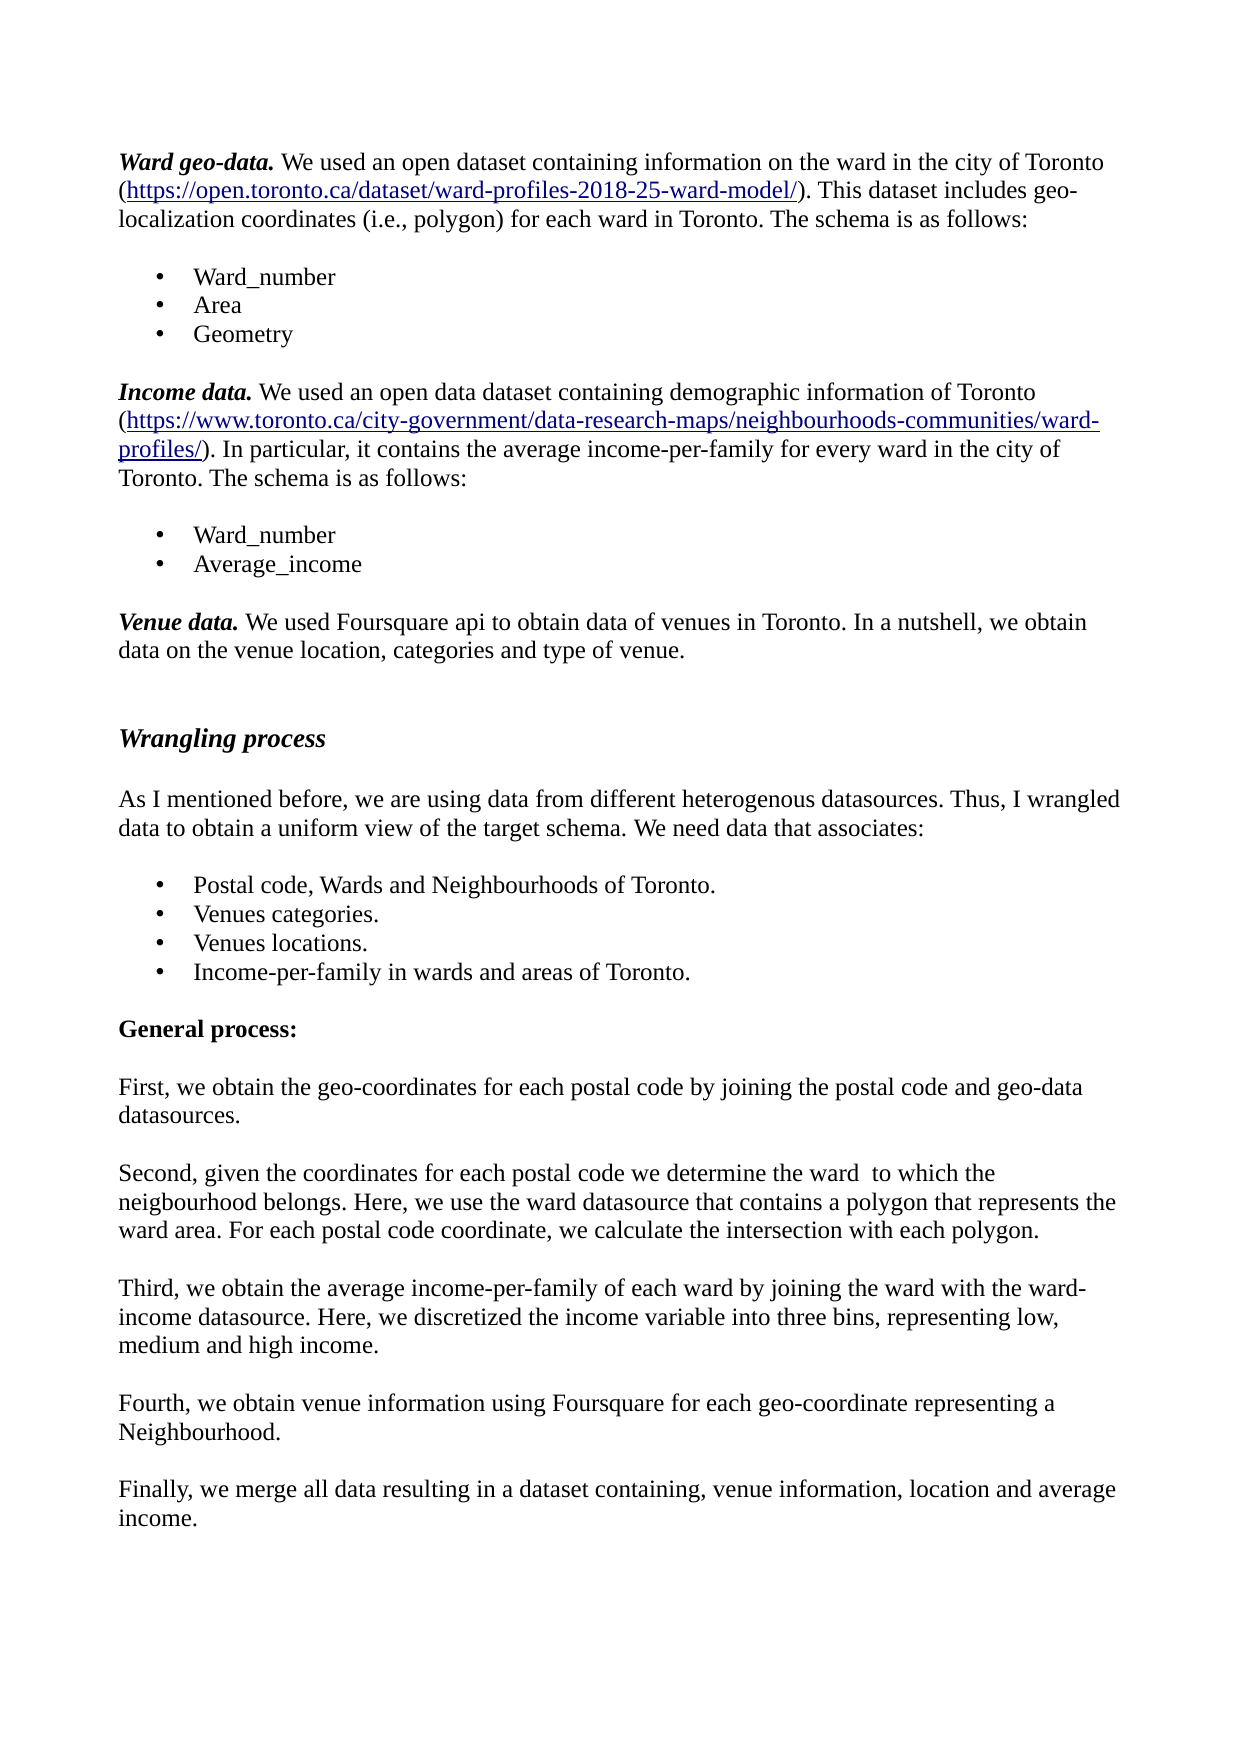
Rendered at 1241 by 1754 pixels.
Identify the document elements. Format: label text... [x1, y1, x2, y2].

list Area [156, 291, 1122, 319]
text Third, we obtain the average income-per-family of each ward by joining the ward with the ward-income datasource. Here, we discretized the income variable into three bins, representing low, medium and high income. [118, 1273, 1122, 1359]
text Ward geo-data. We used an open dataset containing information on the ward in the city of Toronto (https://open.toronto.ca/dataset/ward-profiles-2018-25-ward-model/). This dataset includes geo-localization coordinates (i.e., polygon) for each ward in Toronto. The schema is as follows: [118, 147, 1122, 233]
text Venue data. We used Foursquare api to obtain data of venues in Toronto. In a nutshell, we obtain data on the venue location, categories and type of venue. [118, 607, 1122, 664]
text Wrangling process [118, 722, 1122, 753]
text Income data. We used an open data dataset containing demographic information of Toronto (https://www.toronto.ca/city-government/data-research-maps/neighbourhoods-communities/ward-profiles/). In particular, it contains the average income-per-family for every ward in the city of Toronto. The schema is as follows: [118, 377, 1122, 492]
list Income-per-family in wards and areas of Toronto. [156, 957, 1122, 985]
list Geometry [156, 319, 1122, 348]
list Average_income [156, 549, 1122, 578]
text As I mentioned before, we are using data from different heterogenous datasources. Thus, I wrangled data to obtain a uniform view of the target schema. We need data that associates: [118, 784, 1122, 842]
text First, we obtain the geo-coordinates for each postal code by joining the postal code and geo-data datasources. [118, 1072, 1122, 1129]
list Postal code, Wards and Neighbourhoods of Toronto. [156, 870, 1122, 899]
text Second, given the coordinates for each postal code we determine the ward to which the neigbourhood belongs. Here, we use the ward datasource that contains a polygon that represents the ward area. For each postal code coordinate, we calculate the intersection with each polygon. [118, 1158, 1122, 1244]
list Ward_number [156, 521, 1122, 549]
text General process: [118, 1014, 1122, 1043]
text Fourth, we obtain venue information using Foursquare for each geo-coordinate representing a Neighbourhood. [118, 1388, 1122, 1445]
list Venues categories. [156, 899, 1122, 928]
list Venues locations. [156, 928, 1122, 957]
text Finally, we merge all data resulting in a dataset containing, venue information, location and average income. [118, 1474, 1122, 1532]
list Ward_number [156, 262, 1122, 291]
